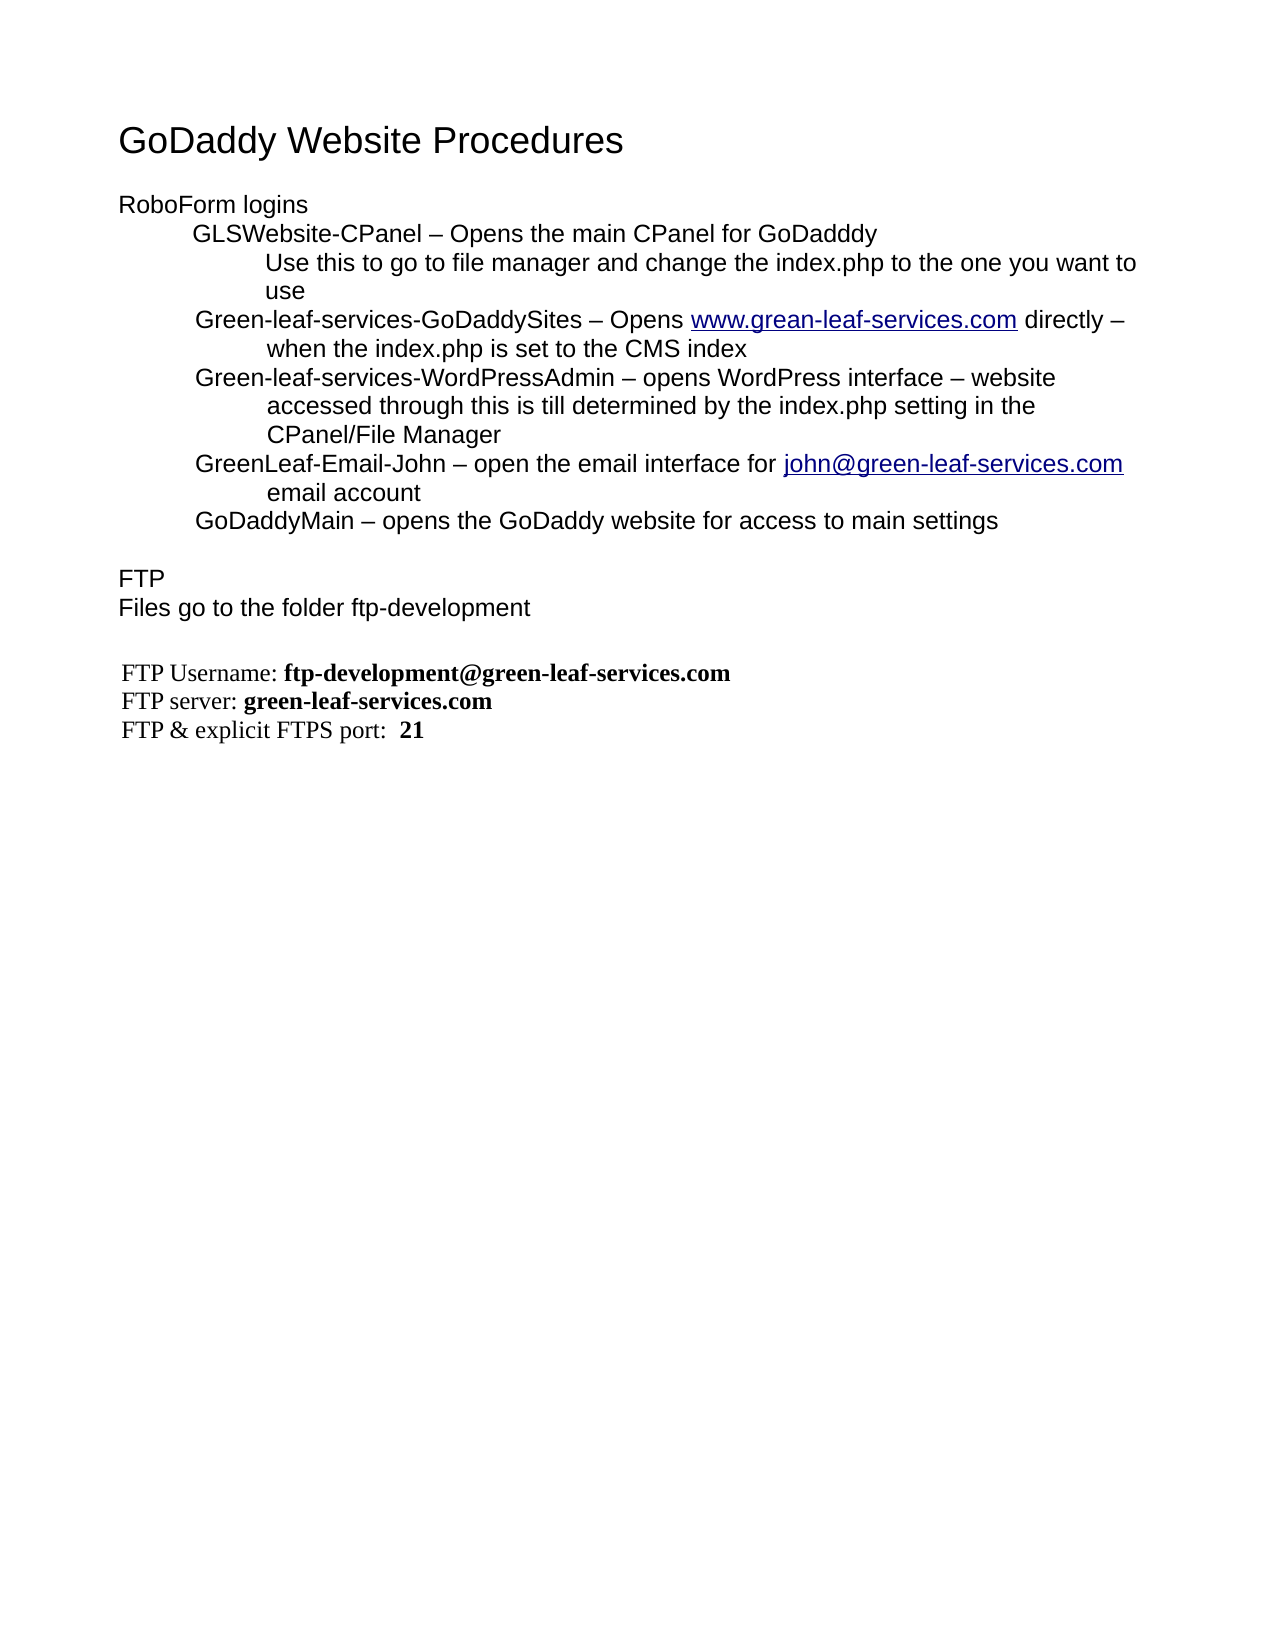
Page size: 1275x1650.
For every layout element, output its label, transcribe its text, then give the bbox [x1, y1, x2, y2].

text RoboForm logins [118, 190, 1157, 219]
text FTP [118, 564, 1157, 592]
text Files go to the folder ftp-development [118, 592, 1157, 621]
text GreenLeaf-Email-John – open the email interface for john@green-leaf-services.com email account [195, 449, 1157, 506]
text GLSWebsite-CPanel – Opens the main CPanel for GoDadddy [118, 219, 1157, 247]
text GoDaddyMain – opens the GoDaddy website for access to main settings [195, 506, 1157, 535]
text Use this to go to file manager and change the index.php to the one you want to use [265, 247, 1157, 305]
text Green-leaf-services-WordPressAdmin – opens WordPress interface – website accessed through this is till determined by the index.php setting in the CPanel/File Manager [195, 362, 1157, 449]
table_header FTP Username: ftp-development@green-leaf-services.com FTP server: green-leaf-services.com FTP & explicit FTPS port: 21 [118, 655, 741, 747]
text GoDaddy Website Procedures [118, 118, 1157, 161]
text Green-leaf-services-GoDaddySites – Opens www.grean-leaf-services.com directly – when the index.php is set to the CMS index [195, 305, 1157, 362]
